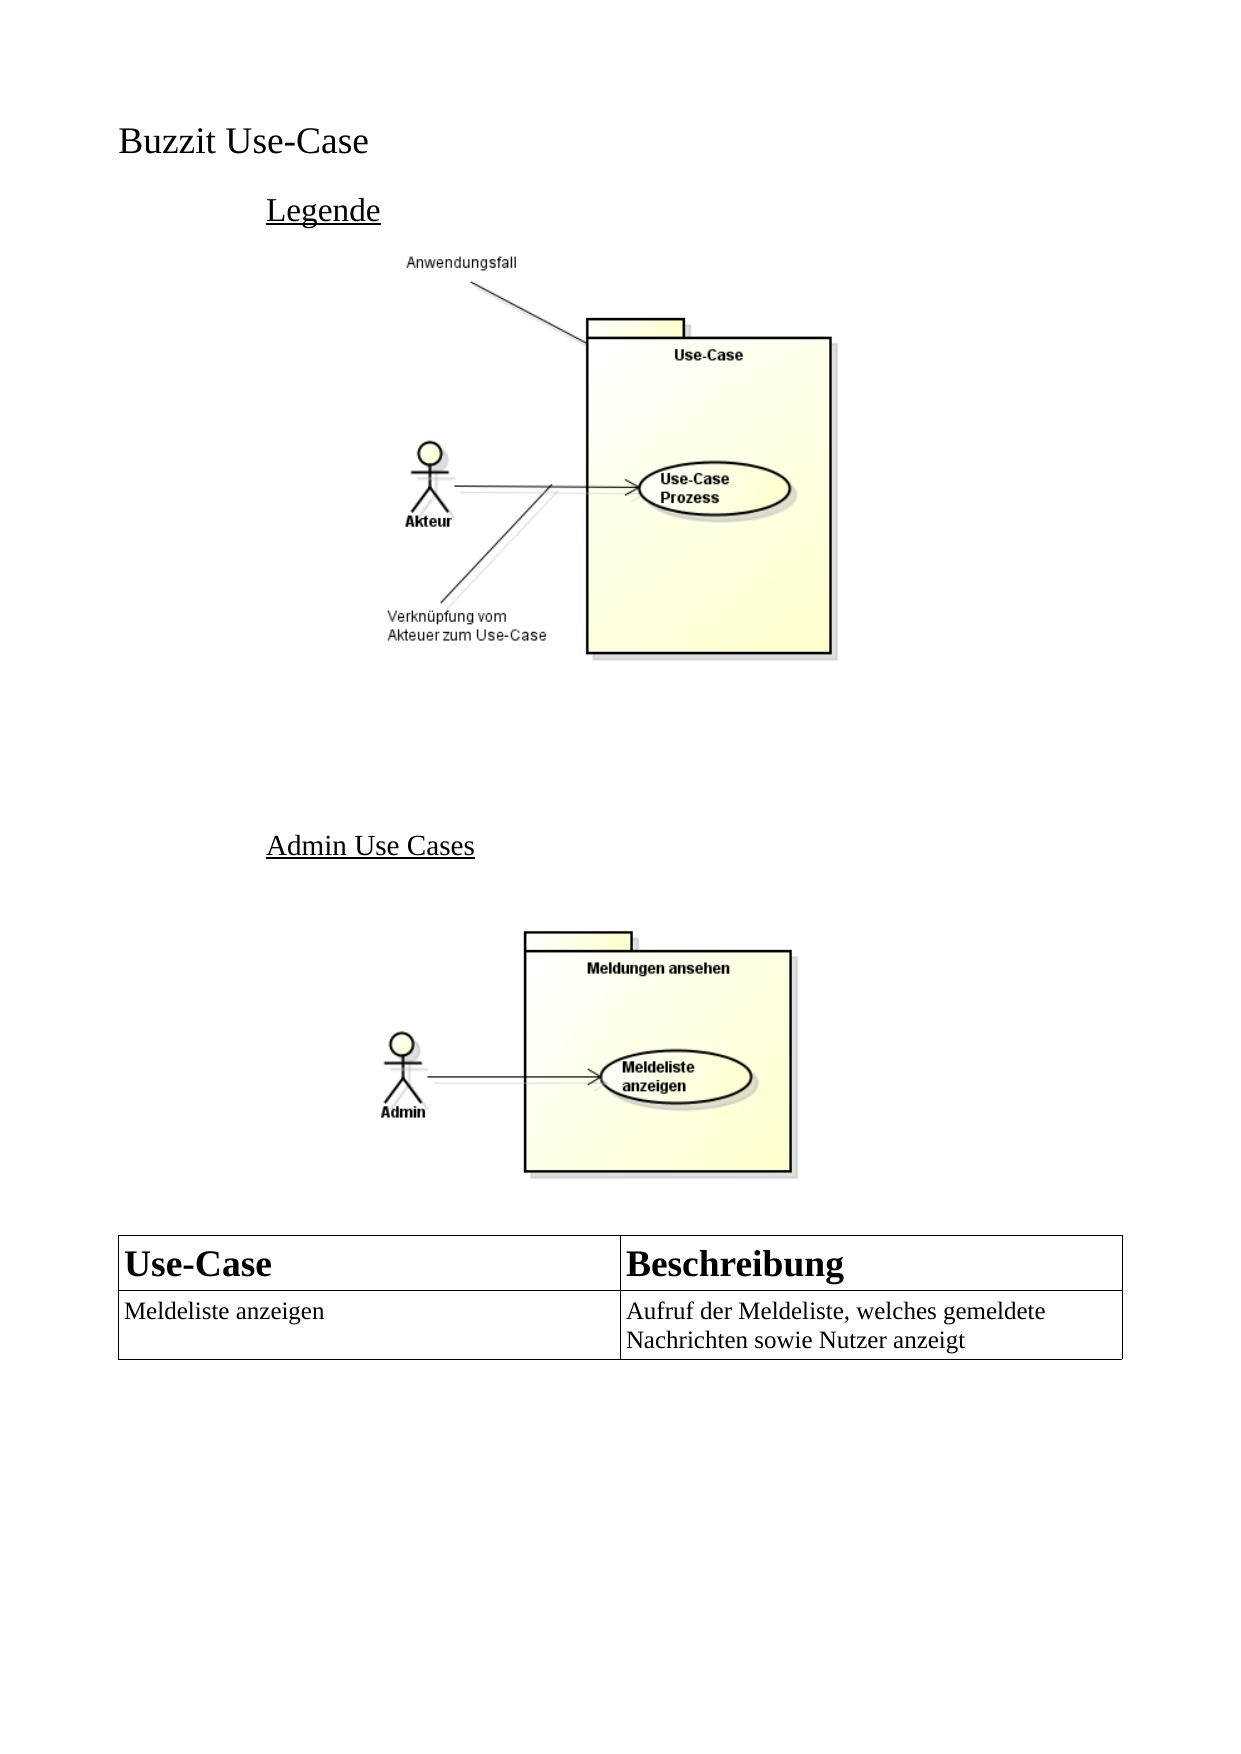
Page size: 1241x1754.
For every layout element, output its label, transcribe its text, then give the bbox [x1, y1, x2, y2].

table_header Beschreibung [621, 1236, 1122, 1290]
table_cell Meldeliste anzeigen [119, 1291, 620, 1359]
picture [360, 895, 812, 1199]
text Buzzit Use-Case [118, 118, 1122, 161]
text Admin Use Cases [118, 828, 1122, 862]
table_header Use-Case [119, 1236, 620, 1290]
table_cell Aufruf der Meldeliste, welches gemeldete Nachrichten sowie Nutzer anzeigt [621, 1291, 1122, 1359]
text Legende [118, 190, 1122, 228]
picture [363, 238, 877, 742]
